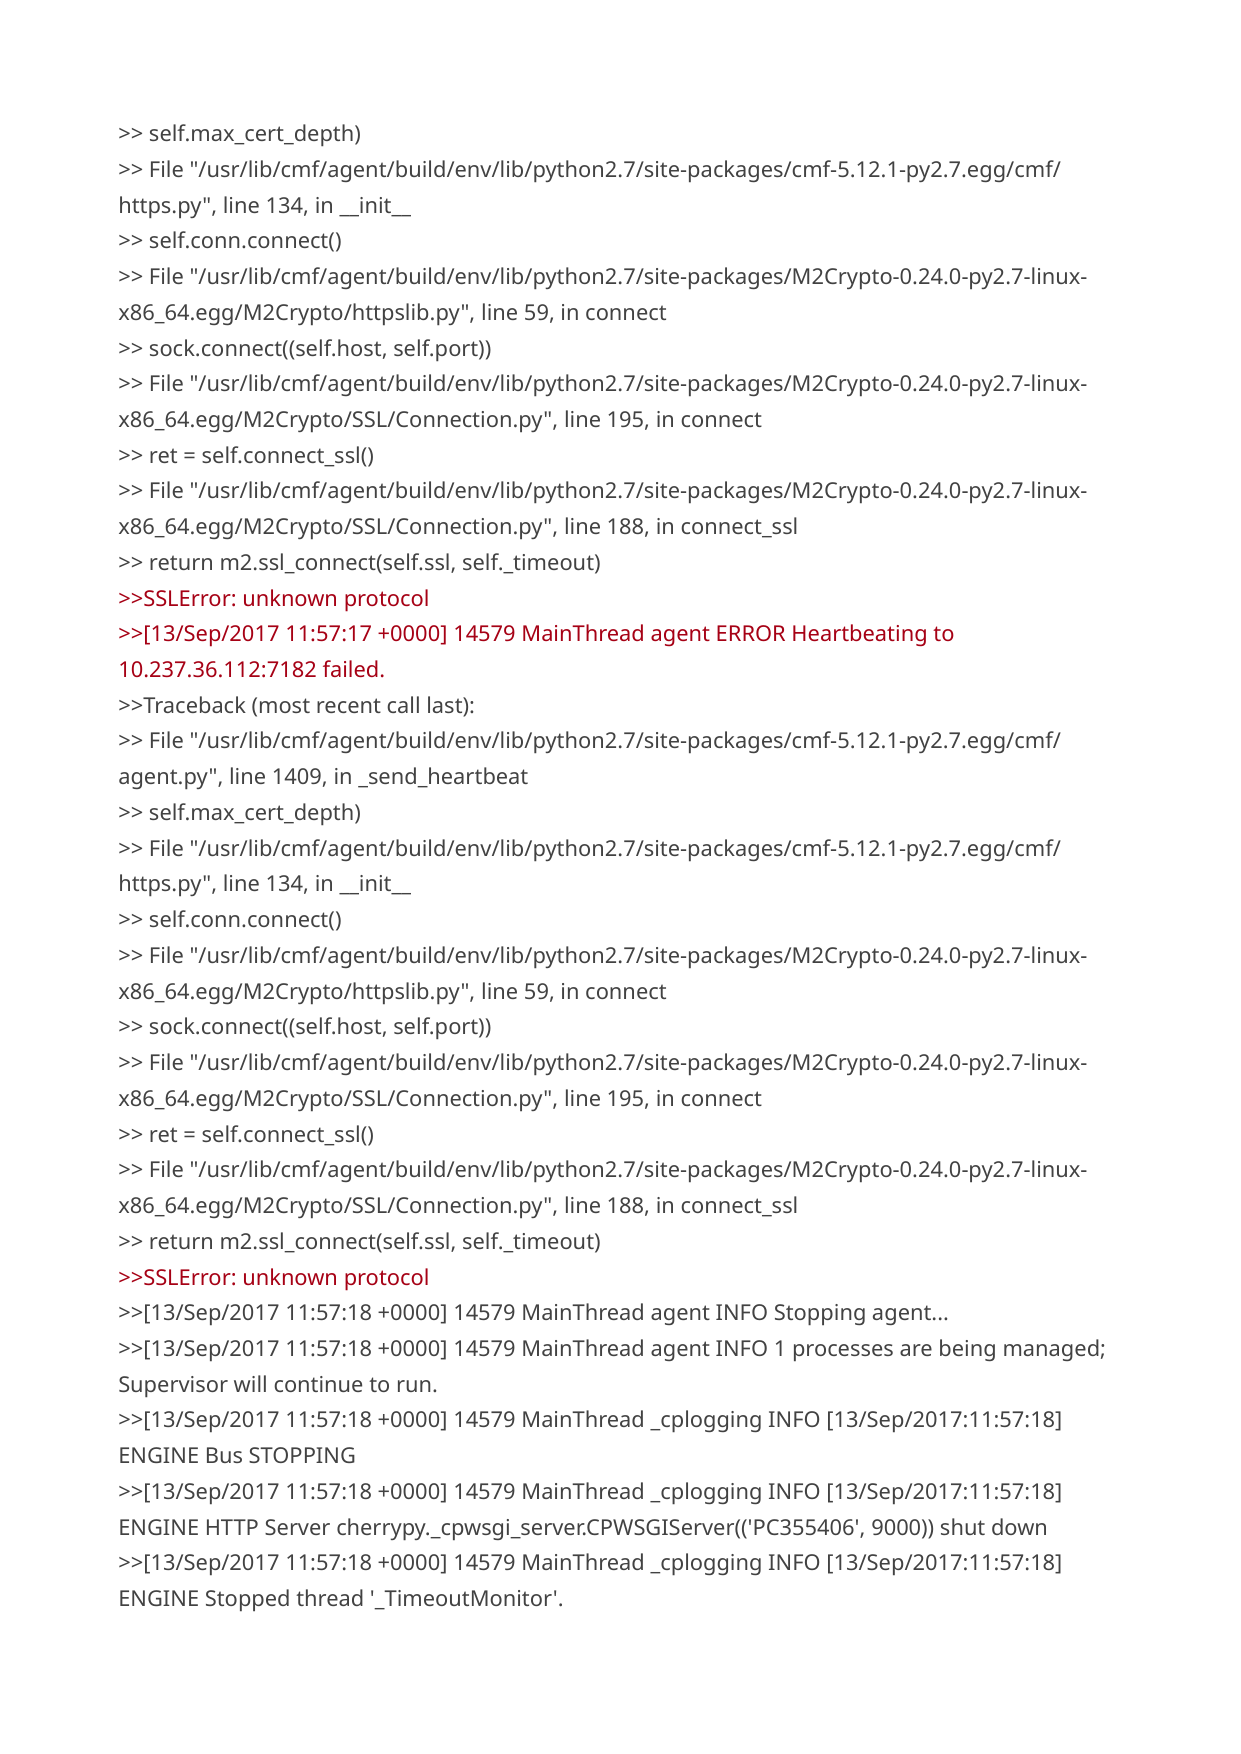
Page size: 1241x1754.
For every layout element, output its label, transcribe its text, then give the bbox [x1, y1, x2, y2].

text >> self.max_cert_depth) >> File "/usr/lib/cmf/agent/build/env/lib/python2.7/site-packages/cmf-5.12.1-py2.7.egg/cmf/https.py", line 134, in __init__ >> self.conn.connect() >> File "/usr/lib/cmf/agent/build/env/lib/python2.7/site-packages/M2Crypto-0.24.0-py2.7-linux-x86_64.egg/M2Crypto/httpslib.py", line 59, in connect >> sock.connect((self.host, self.port)) >> File "/usr/lib/cmf/agent/build/env/lib/python2.7/site-packages/M2Crypto-0.24.0-py2.7-linux-x86_64.egg/M2Crypto/SSL/Connection.py", line 195, in connect >> ret = self.connect_ssl() >> File "/usr/lib/cmf/agent/build/env/lib/python2.7/site-packages/M2Crypto-0.24.0-py2.7-linux-x86_64.egg/M2Crypto/SSL/Connection.py", line 188, in connect_ssl >> return m2.ssl_connect(self.ssl, self._timeout) >>SSLError: unknown protocol >>[13/Sep/2017 11:57:17 +0000] 14579 MainThread agent ERROR Heartbeating to 10.237.36.112:7182 failed. >>Traceback (most recent call last): >> File "/usr/lib/cmf/agent/build/env/lib/python2.7/site-packages/cmf-5.12.1-py2.7.egg/cmf/agent.py", line 1409, in _send_heartbeat >> self.max_cert_depth) >> File "/usr/lib/cmf/agent/build/env/lib/python2.7/site-packages/cmf-5.12.1-py2.7.egg/cmf/https.py", line 134, in __init__ >> self.conn.connect() >> File "/usr/lib/cmf/agent/build/env/lib/python2.7/site-packages/M2Crypto-0.24.0-py2.7-linux-x86_64.egg/M2Crypto/httpslib.py", line 59, in connect >> sock.connect((self.host, self.port)) >> File "/usr/lib/cmf/agent/build/env/lib/python2.7/site-packages/M2Crypto-0.24.0-py2.7-linux-x86_64.egg/M2Crypto/SSL/Connection.py", line 195, in connect >> ret = self.connect_ssl() >> File "/usr/lib/cmf/agent/build/env/lib/python2.7/site-packages/M2Crypto-0.24.0-py2.7-linux-x86_64.egg/M2Crypto/SSL/Connection.py", line 188, in connect_ssl >> return m2.ssl_connect(self.ssl, self._timeout) >>SSLError: unknown protocol >>[13/Sep/2017 11:57:18 +0000] 14579 MainThread agent INFO Stopping agent... >>[13/Sep/2017 11:57:18 +0000] 14579 MainThread agent INFO 1 processes are being managed; Supervisor will continue to run. >>[13/Sep/2017 11:57:18 +0000] 14579 MainThread _cplogging INFO [13/Sep/2017:11:57:18] ENGINE Bus STOPPING >>[13/Sep/2017 11:57:18 +0000] 14579 MainThread _cplogging INFO [13/Sep/2017:11:57:18] ENGINE HTTP Server cherrypy._cpwsgi_server.CPWSGIServer(('PC355406', 9000)) shut down >>[13/Sep/2017 11:57:18 +0000] 14579 MainThread _cplogging INFO [13/Sep/2017:11:57:18] ENGINE Stopped thread '_TimeoutMonitor'. [118, 118, 1122, 1613]
